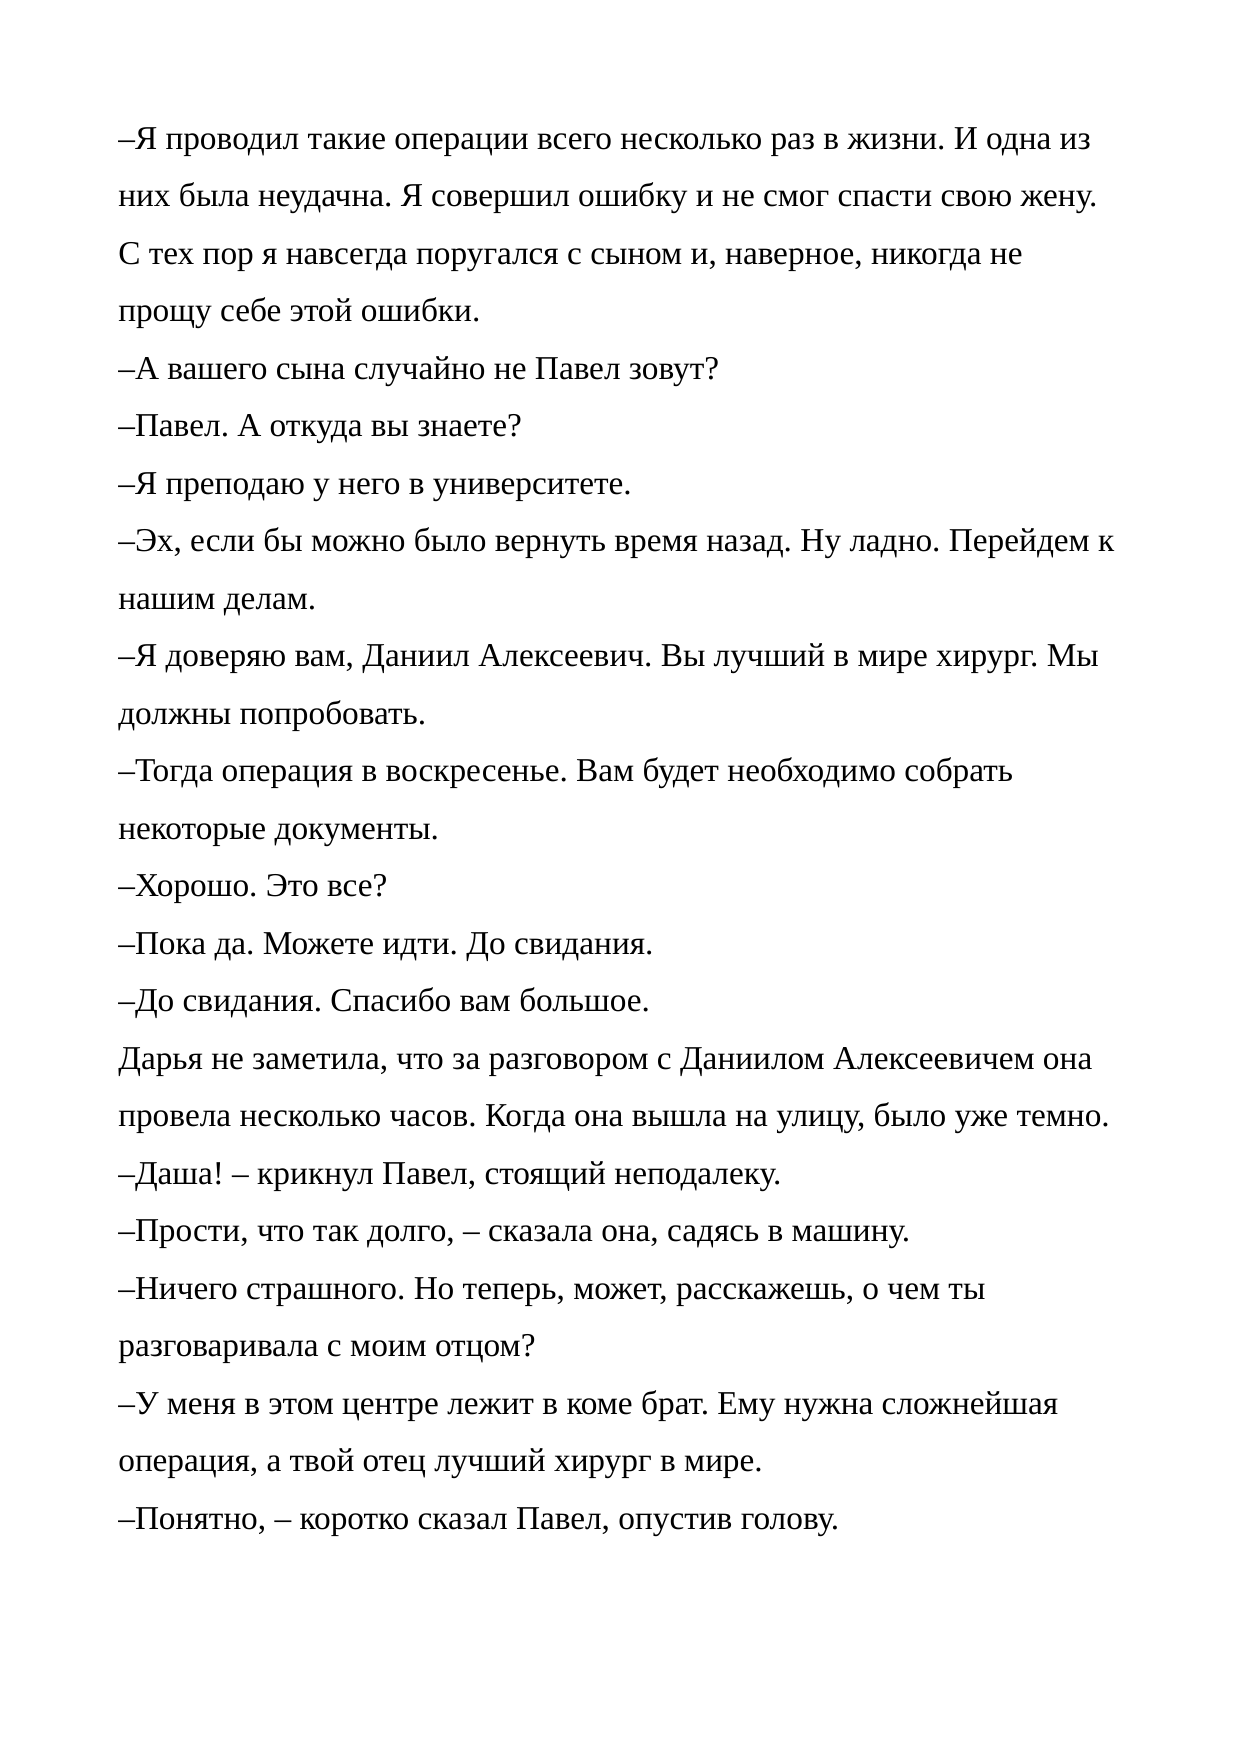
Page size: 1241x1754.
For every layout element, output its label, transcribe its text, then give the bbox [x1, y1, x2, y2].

text –Эх, если бы можно было вернуть время назад. Ну ладно. Перейдем к нашим делам. [118, 521, 1122, 616]
text –У меня в этом центре лежит в коме брат. Ему нужна сложнейшая операция, а твой отец лучший хирург в мире. [118, 1383, 1122, 1479]
text –Понятно, – коротко сказал Павел, опустив голову. [118, 1498, 1122, 1536]
text –Павел. А откуда вы знаете? [118, 406, 1122, 444]
text –Я преподаю у него в университете. [118, 463, 1122, 501]
text –Хорошо. Это все? [118, 866, 1122, 904]
text Дарья не заметила, что за разговором с Даниилом Алексеевичем она провела несколько часов. Когда она вышла на улицу, было уже темно. [118, 1038, 1122, 1134]
text –До свидания. Спасибо вам большое. [118, 981, 1122, 1019]
text –А вашего сына случайно не Павел зовут? [118, 348, 1122, 386]
text –Пока да. Можете идти. До свидания. [118, 923, 1122, 961]
text –Тогда операция в воскресенье. Вам будет необходимо собрать некоторые документы. [118, 751, 1122, 846]
text –Я доверяю вам, Даниил Алексеевич. Вы лучший в мире хирург. Мы должны попробовать. [118, 636, 1122, 731]
text –Даша! – крикнул Павел, стоящий неподалеку. [118, 1153, 1122, 1191]
text –Я проводил такие операции всего несколько раз в жизни. И одна из них была неудачна. Я совершил ошибку и не смог спасти свою жену. С тех пор я навсегда поругался с сыном и, наверное, никогда не прощу себе этой ошибки. [118, 118, 1122, 329]
text –Прости, что так долго, – сказала она, садясь в машину. [118, 1211, 1122, 1249]
text –Ничего страшного. Но теперь, может, расскажешь, о чем ты разговаривала с моим отцом? [118, 1268, 1122, 1364]
